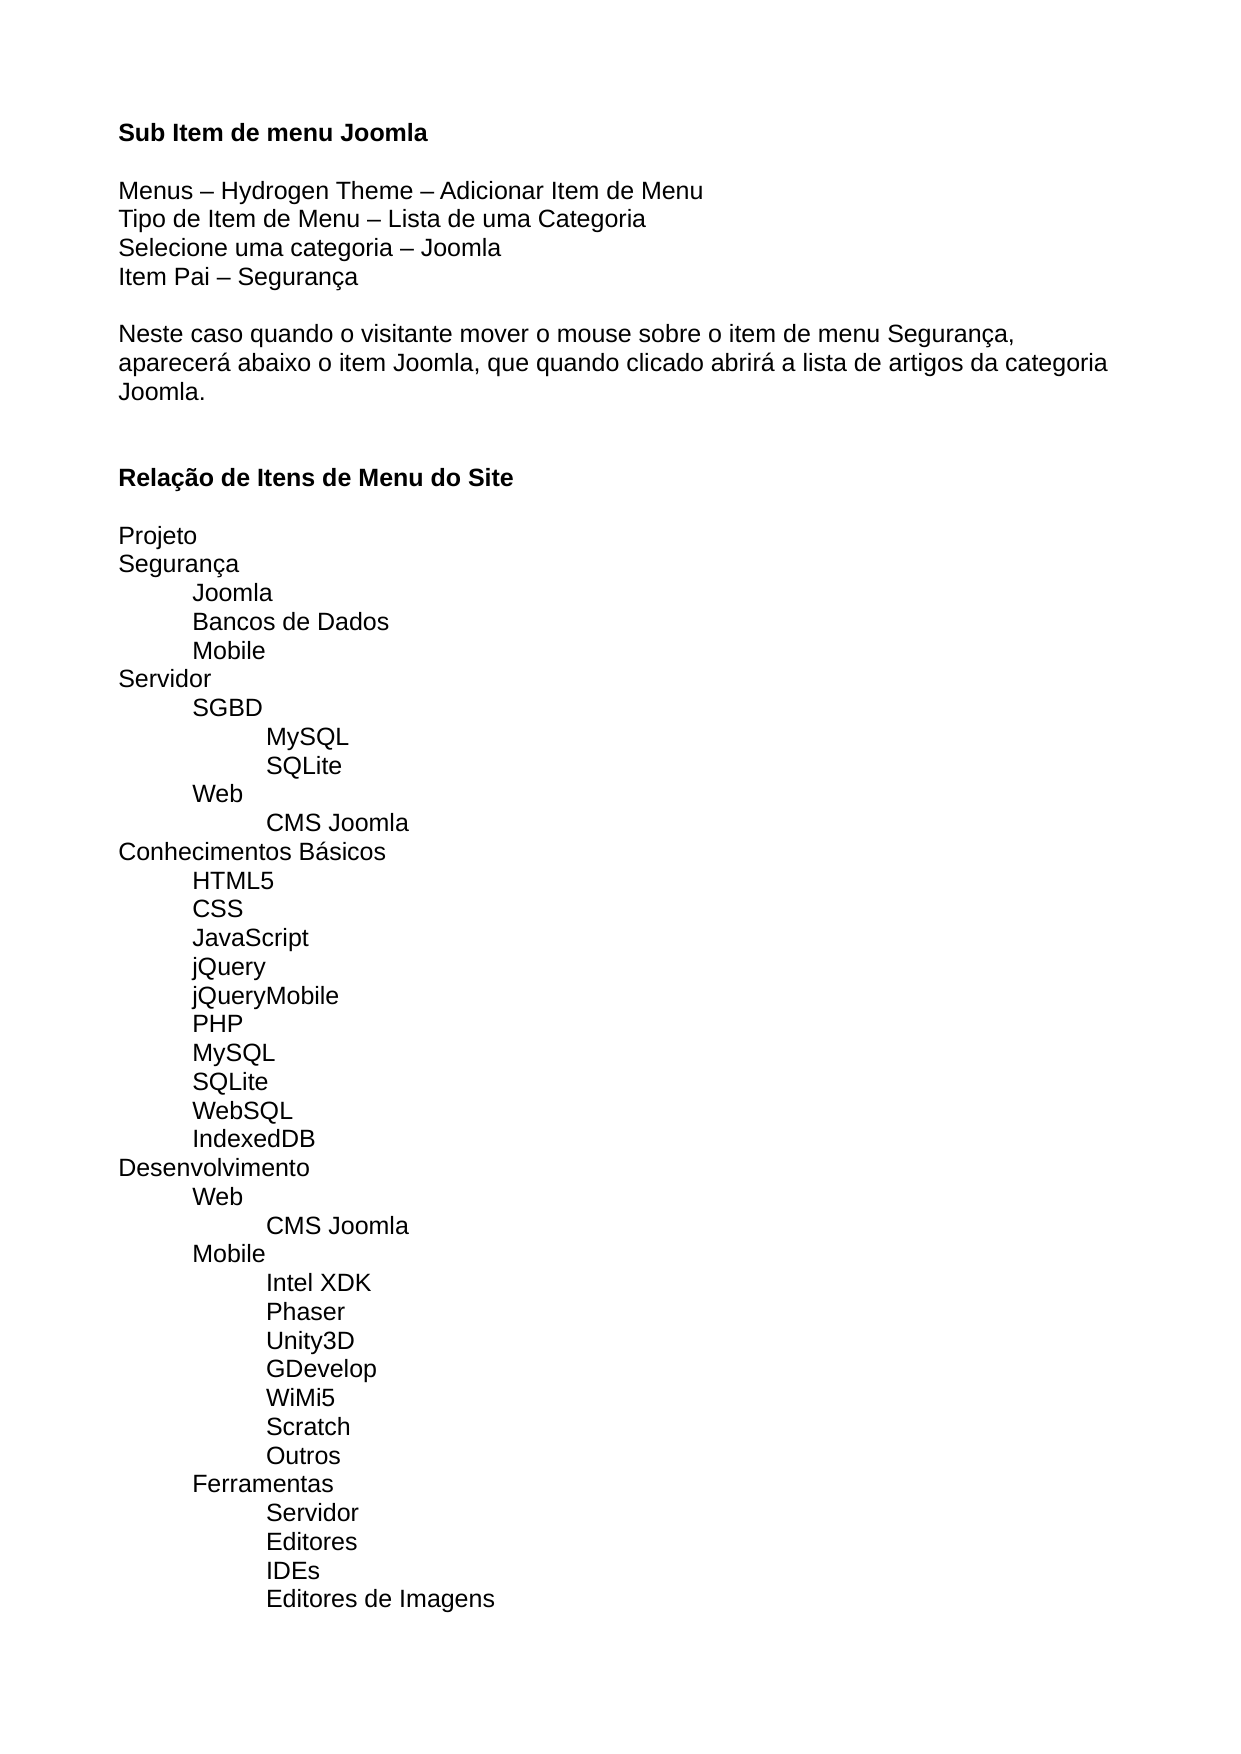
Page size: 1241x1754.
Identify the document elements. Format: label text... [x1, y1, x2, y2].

text Relação de Itens de Menu do Site [118, 463, 1122, 492]
text Neste caso quando o visitante mover o mouse sobre o item de menu Segurança, aparecerá abaixo o item Joomla, que quando clicado abrirá a lista de artigos da categoria Joomla. [118, 319, 1122, 406]
text Editores [118, 1527, 1122, 1556]
text Sub Item de menu Joomla [118, 118, 1122, 147]
text Projeto [118, 521, 1122, 549]
text Desenvolvimento [118, 1153, 1122, 1182]
text GDevelop [118, 1354, 1122, 1383]
text Unity3D [118, 1326, 1122, 1354]
text Outros [118, 1441, 1122, 1469]
text Segurança [118, 549, 1122, 578]
text HTML5 [118, 866, 1122, 894]
text Servidor [118, 1498, 1122, 1527]
text Joomla [118, 578, 1122, 607]
text CSS [118, 894, 1122, 923]
text jQuery [118, 952, 1122, 981]
text Ferramentas [118, 1469, 1122, 1498]
text Item Pai – Segurança [118, 262, 1122, 291]
text SQLite [118, 751, 1122, 779]
text CMS Joomla [118, 808, 1122, 837]
text Selecione uma categoria – Joomla [118, 233, 1122, 262]
text SQLite [118, 1067, 1122, 1096]
text WiMi5 [118, 1383, 1122, 1412]
text Mobile [118, 636, 1122, 664]
text Mobile [118, 1239, 1122, 1268]
text Web [118, 1182, 1122, 1211]
text Scratch [118, 1412, 1122, 1441]
text Servidor [118, 664, 1122, 693]
text WebSQL [118, 1096, 1122, 1124]
text Menus – Hydrogen Theme – Adicionar Item de Menu [118, 176, 1122, 204]
text Editores de Imagens [118, 1584, 1122, 1613]
text Phaser [118, 1297, 1122, 1326]
text Web [118, 779, 1122, 808]
text jQueryMobile [118, 981, 1122, 1009]
text Bancos de Dados [118, 607, 1122, 636]
text SGBD [118, 693, 1122, 722]
text JavaScript [118, 923, 1122, 952]
text Intel XDK [118, 1268, 1122, 1297]
text Conhecimentos Básicos [118, 837, 1122, 866]
text MySQL [118, 1038, 1122, 1067]
text IndexedDB [118, 1124, 1122, 1153]
text Tipo de Item de Menu – Lista de uma Categoria [118, 204, 1122, 233]
text MySQL [118, 722, 1122, 751]
text CMS Joomla [118, 1211, 1122, 1239]
text PHP [118, 1009, 1122, 1038]
text IDEs [118, 1556, 1122, 1584]
